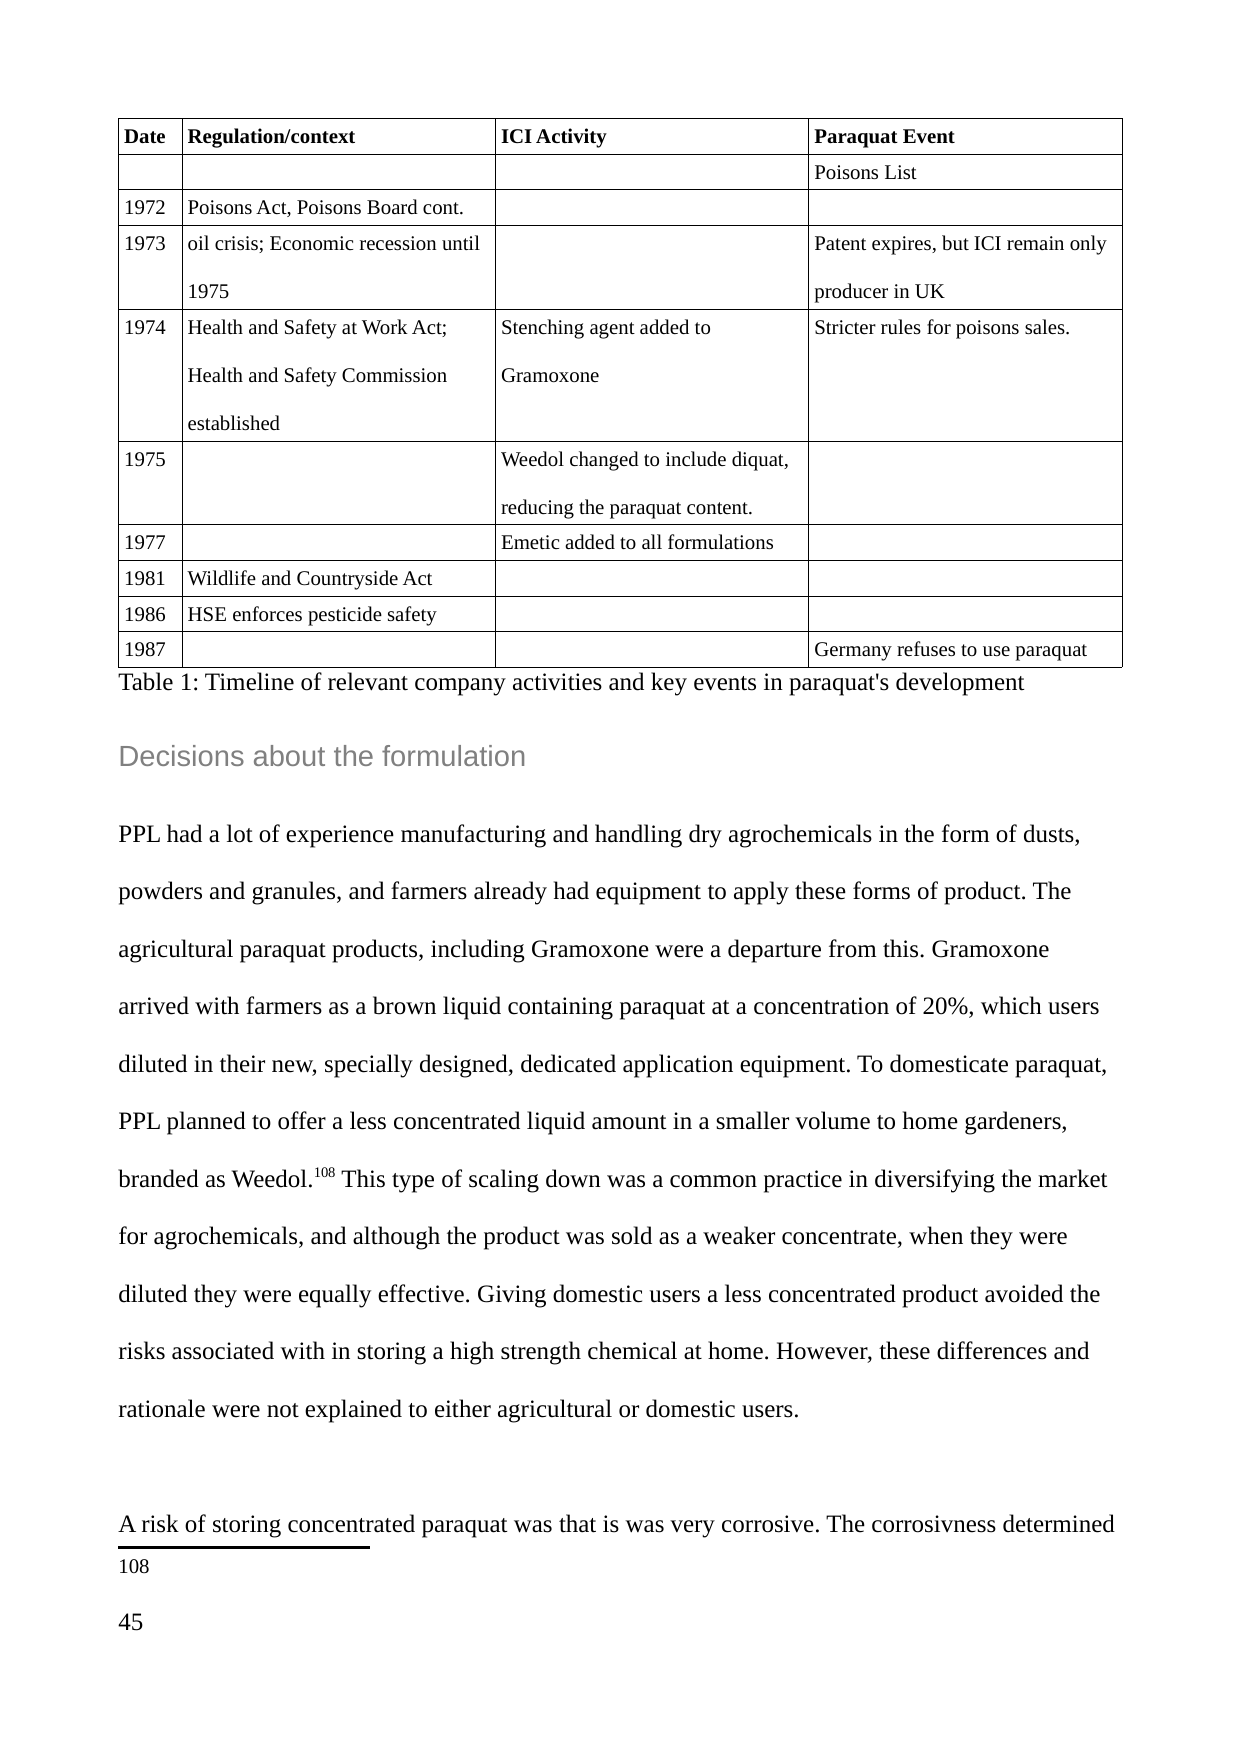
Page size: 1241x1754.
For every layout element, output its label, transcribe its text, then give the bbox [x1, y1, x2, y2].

table_header ICI Activity [496, 119, 808, 154]
table_cell 1973 [119, 226, 182, 309]
subtitle Decisions about the formulation [118, 739, 1122, 773]
table_cell [183, 155, 495, 189]
table_cell [809, 561, 1122, 596]
table_cell [183, 525, 495, 560]
table_cell [183, 632, 495, 667]
table_cell [496, 597, 808, 631]
table_cell Emetic added to all formulations [496, 525, 808, 560]
table_header Paraquat Event [809, 119, 1122, 154]
table_cell 1974 [119, 310, 182, 441]
table_cell [496, 155, 808, 189]
text PPL had a lot of experience manufacturing and handling dry agrochemicals in the form of dusts, powders and granules, and farmers already had equipment to apply these forms of product. The agricultural paraquat products, including Gramoxone were a departure from this. Gramoxone arrived with farmers as a brown liquid containing paraquat at a concentration of 20%, which users diluted in their new, specially designed, dedicated application equipment. To domesticate paraquat, PPL planned to offer a less concentrated liquid amount in a smaller volume to home gardeners, branded as Weedol. This type of scaling down was a common practice in diversifying the market for agrochemicals, and although the product was sold as a weaker concentrate, when they were diluted they were equally effective. Giving domestic users a less concentrated product avoided the risks associated with in storing a high strength chemical at home. However, these differences and rationale were not explained to either agricultural or domestic users. [118, 819, 1122, 1422]
table_cell oil crisis; Economic recession until 1975 [183, 226, 495, 309]
table_cell Wildlife and Countryside Act [183, 561, 495, 596]
table_cell [809, 597, 1122, 631]
table_header Date [119, 119, 182, 154]
table_cell [809, 190, 1122, 225]
table_cell [496, 632, 808, 667]
table_cell 1972 [119, 190, 182, 225]
table_cell 1986 [119, 597, 182, 631]
text A risk of storing concentrated paraquat was that is was very corrosive. The corrosivness determined [118, 1509, 1122, 1537]
table_cell Weedol changed to include diquat, reducing the paraquat content. [496, 442, 808, 524]
table_cell [496, 226, 808, 309]
text Table 1: Timeline of relevant company activities and key events in paraquat's development [118, 668, 1122, 696]
table_cell Stricter rules for poisons sales. [809, 310, 1122, 441]
table_cell 1981 [119, 561, 182, 596]
table_cell Germany refuses to use paraquat [809, 632, 1122, 667]
table_cell Health and Safety at Work Act; Health and Safety Commission established [183, 310, 495, 441]
table_cell [809, 442, 1122, 524]
table_cell [119, 155, 182, 189]
table_cell 1975 [119, 442, 182, 524]
table_cell HSE enforces pesticide safety [183, 597, 495, 631]
table_cell 1987 [119, 632, 182, 667]
table_cell 1977 [119, 525, 182, 560]
table_cell Poisons Act, Poisons Board cont. [183, 190, 495, 225]
table_cell Patent expires, but ICI remain only producer in UK [809, 226, 1122, 309]
table_cell [496, 561, 808, 596]
table_cell Poisons List [809, 155, 1122, 189]
table_cell [496, 190, 808, 225]
table_cell Stenching agent added to Gramoxone [496, 310, 808, 441]
table_header Regulation/context [183, 119, 495, 154]
table_cell [809, 525, 1122, 560]
table_cell [183, 442, 495, 524]
